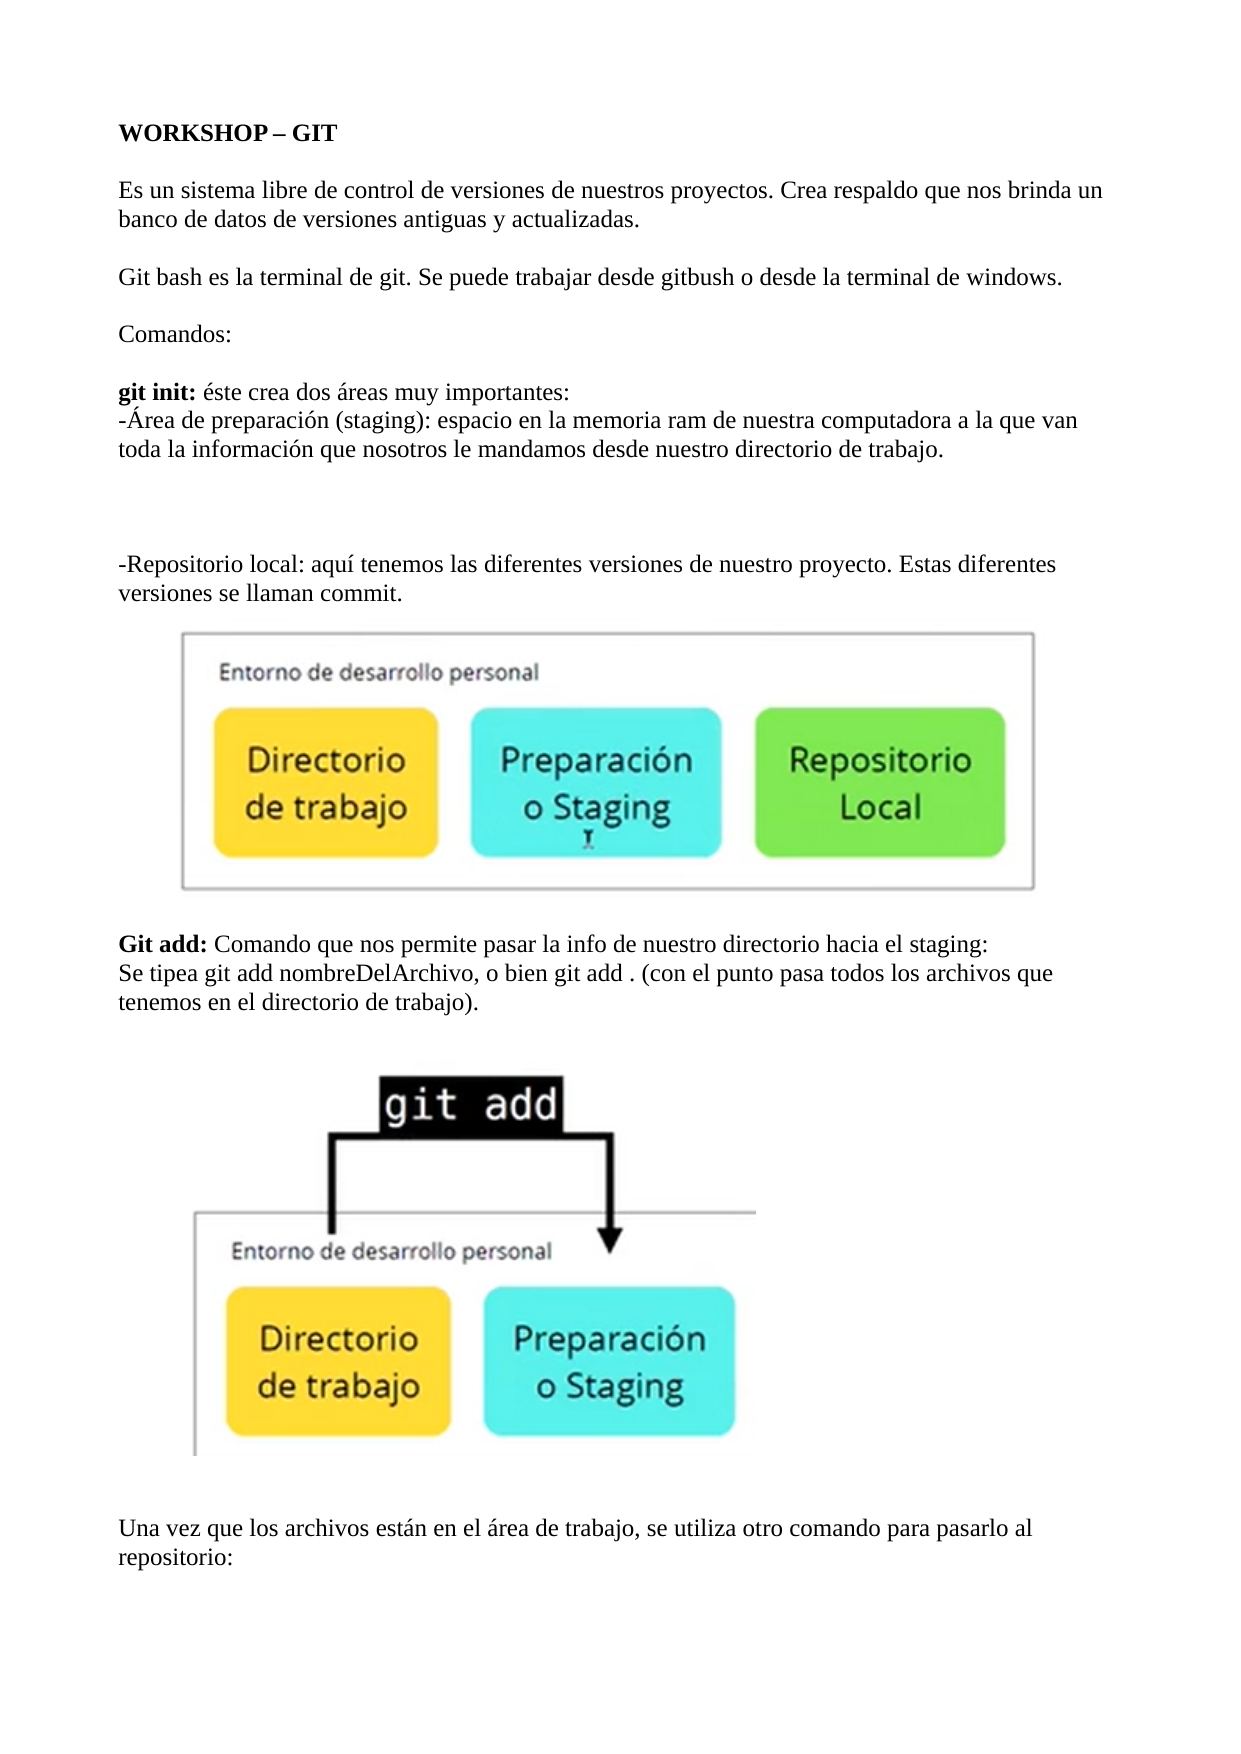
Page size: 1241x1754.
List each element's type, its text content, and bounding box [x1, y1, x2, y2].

text Comandos: [118, 319, 1122, 348]
text Una vez que los archivos están en el área de trabajo, se utiliza otro comando para pasarlo al repositorio: [118, 1513, 1122, 1570]
text -Área de preparación (staging): espacio en la memoria ram de nuestra computadora a la que van toda la información que nosotros le mandamos desde nuestro directorio de trabajo. [118, 406, 1122, 463]
text git init: éste crea dos áreas muy importantes: [118, 377, 1122, 406]
text Se tipea git add nombreDelArchivo, o bien git add . (con el punto pasa todos los archivos que tenemos en el directorio de trabajo). [118, 958, 1122, 1016]
text -Repositorio local: aquí tenemos las diferentes versiones de nuestro proyecto. Estas diferentes versiones se llaman commit. [118, 549, 1122, 607]
picture [156, 1052, 757, 1456]
text Es un sistema libre de control de versiones de nuestros proyectos. Crea respaldo que nos brinda un banco de datos de versiones antiguas y actualizadas. [118, 176, 1122, 233]
text WORKSHOP – GIT [118, 118, 1122, 147]
text Git add: Comando que nos permite pasar la info de nuestro directorio hacia el staging: [118, 929, 1122, 958]
text Git bash es la terminal de git. Se puede trabajar desde gitbush o desde la terminal de windows. [118, 262, 1122, 291]
picture [171, 606, 1069, 901]
